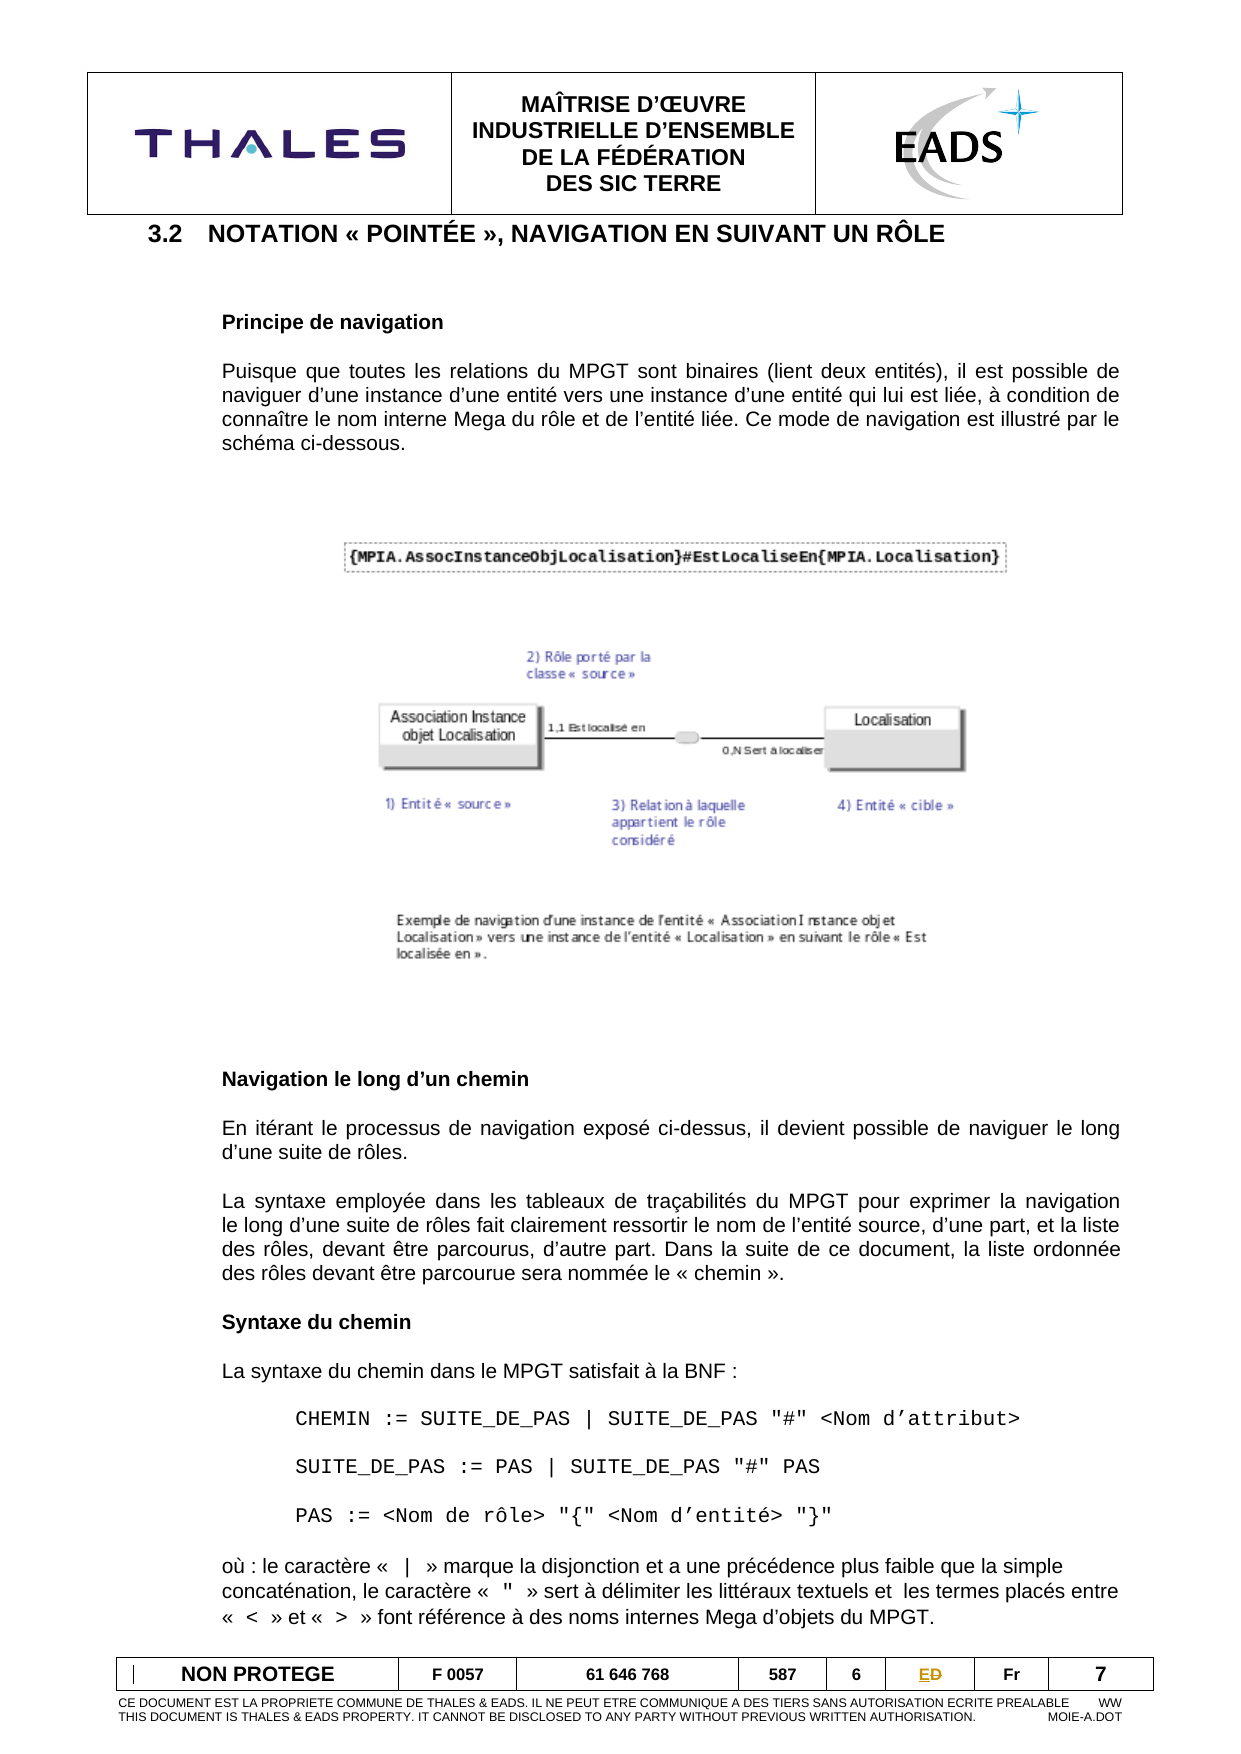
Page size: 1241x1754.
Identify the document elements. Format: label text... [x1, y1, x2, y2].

text En itérant le processus de navigation exposé ci-dessus, il devient possible de naviguer le long d’une suite de rôles. [222, 1116, 1122, 1164]
subtitle Notation « pointée », navigation en suivant un rôle [148, 218, 1122, 247]
text Navigation le long d’un chemin [222, 1067, 1122, 1091]
text Principe de navigation [222, 310, 1122, 334]
text CHEMIN := SUITE_DE_PAS | SUITE_DE_PAS "#" <Nom d’attribut> [222, 1408, 1122, 1431]
picture [111, 108, 428, 179]
text La syntaxe employée dans les tableaux de traçabilités du MPGT pour exprimer la navigation le long d’une suite de rôles fait clairement ressortir le nom de l’entité source, d’une part, et la liste des rôles, devant être parcourus, d’autre part. Dans la suite de ce document, la liste ordonnée des rôles devant être parcourue sera nommée le « chemin ». [222, 1189, 1122, 1285]
picture [888, 81, 1050, 206]
text Puisque que toutes les relations du MPGT sont binaires (lient deux entités), il est possible de naviguer d’une instance d’une entité vers une instance d’une entité qui lui est liée, à condition de connaître le nom interne Mega du rôle et de l’entité liée. Ce mode de navigation est illustré par le schéma ci-dessous. [222, 359, 1122, 454]
text SUITE_DE_PAS := PAS | SUITE_DE_PAS "#" PAS [222, 1456, 1122, 1480]
text Syntaxe du chemin [222, 1310, 1122, 1334]
text où : le caractère « | » marque la disjonction et a une précédence plus faible que la simple concaténation, le caractère « " » sert à délimiter les littéraux textuels et les termes placés entre « < » et « > » font référence à des noms internes Mega d’objets du MPGT. [222, 1553, 1122, 1631]
text PAS := <Nom de rôle> "{" <Nom d’entité> "}" [222, 1505, 1122, 1528]
text La syntaxe du chemin dans le MPGT satisfait à la BNF : [222, 1359, 1122, 1383]
